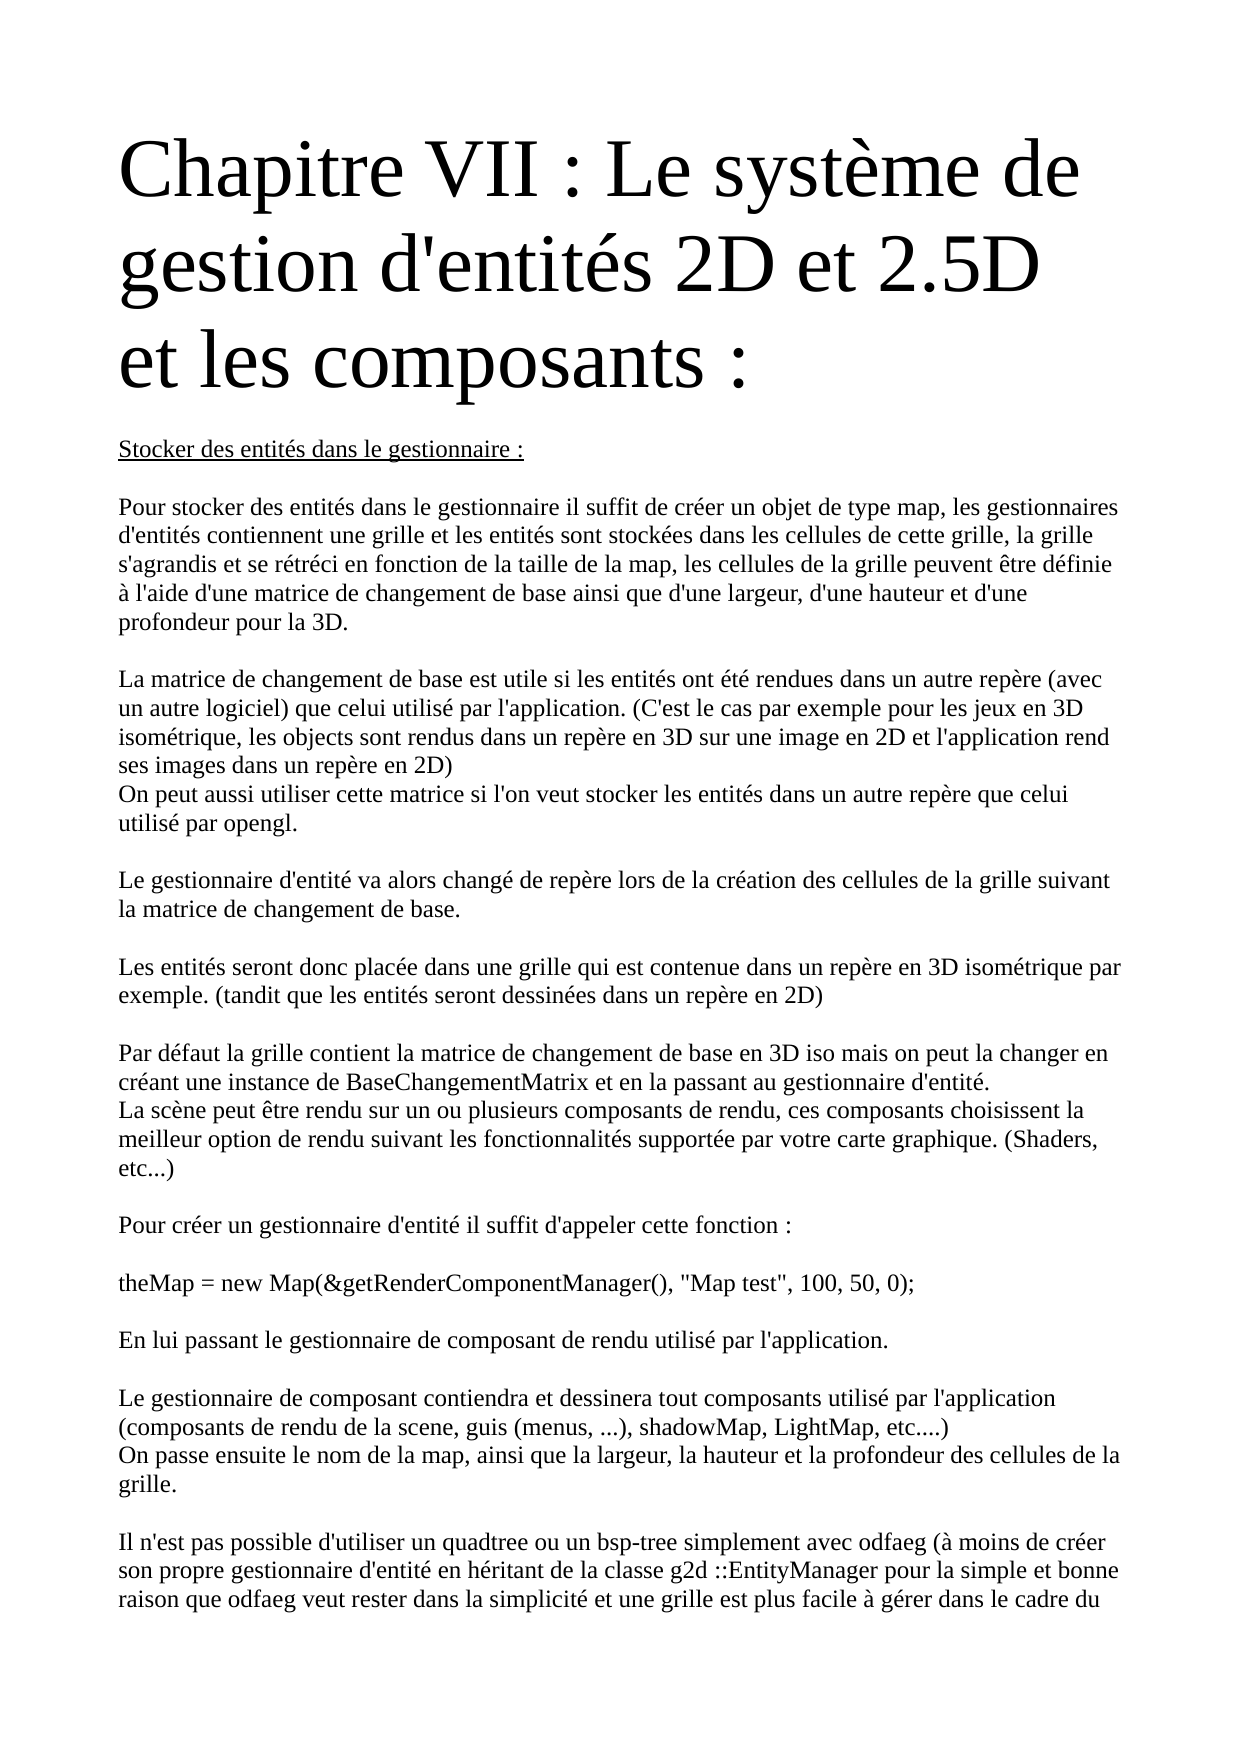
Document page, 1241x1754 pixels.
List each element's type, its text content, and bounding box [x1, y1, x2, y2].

text Le gestionnaire de composant contiendra et dessinera tout composants utilisé par l'application (composants de rendu de la scene, guis (menus, ...), shadowMap, LightMap, etc....) [118, 1383, 1122, 1441]
text Chapitre VII : Le système de gestion d'entités 2D et 2.5D et les composants : [118, 118, 1122, 406]
text On passe ensuite le nom de la map, ainsi que la largeur, la hauteur et la profondeur des cellules de la grille. [118, 1441, 1122, 1498]
text Il n'est pas possible d'utiliser un quadtree ou un bsp-tree simplement avec odfaeg (à moins de créer son propre gestionnaire d'entité en héritant de la classe g2d ::EntityManager pour la simple et bonne raison que odfaeg veut rester dans la simplicité et une grille est plus facile à gérer dans le cadre du [118, 1527, 1122, 1613]
text La scène peut être rendu sur un ou plusieurs composants de rendu, ces composants choisissent la meilleur option de rendu suivant les fonctionnalités supportée par votre carte graphique. (Shaders, etc...) [118, 1096, 1122, 1182]
text Les entités seront donc placée dans une grille qui est contenue dans un repère en 3D isométrique par exemple. (tandit que les entités seront dessinées dans un repère en 2D) [118, 952, 1122, 1009]
text Stocker des entités dans le gestionnaire : [118, 434, 1122, 463]
text Pour créer un gestionnaire d'entité il suffit d'appeler cette fonction : [118, 1211, 1122, 1239]
text On peut aussi utiliser cette matrice si l'on veut stocker les entités dans un autre repère que celui utilisé par opengl. [118, 779, 1122, 837]
text Par défaut la grille contient la matrice de changement de base en 3D iso mais on peut la changer en créant une instance de BaseChangementMatrix et en la passant au gestionnaire d'entité. [118, 1038, 1122, 1096]
text En lui passant le gestionnaire de composant de rendu utilisé par l'application. [118, 1326, 1122, 1354]
text Pour stocker des entités dans le gestionnaire il suffit de créer un objet de type map, les gestionnaires d'entités contiennent une grille et les entités sont stockées dans les cellules de cette grille, la grille s'agrandis et se rétréci en fonction de la taille de la map, les cellules de la grille peuvent être définie à l'aide d'une matrice de changement de base ainsi que d'une largeur, d'une hauteur et d'une profondeur pour la 3D. [118, 492, 1122, 636]
text theMap = new Map(&getRenderComponentManager(), "Map test", 100, 50, 0); [118, 1268, 1122, 1297]
text Le gestionnaire d'entité va alors changé de repère lors de la création des cellules de la grille suivant la matrice de changement de base. [118, 866, 1122, 923]
text La matrice de changement de base est utile si les entités ont été rendues dans un autre repère (avec un autre logiciel) que celui utilisé par l'application. (C'est le cas par exemple pour les jeux en 3D isométrique, les objects sont rendus dans un repère en 3D sur une image en 2D et l'application rend ses images dans un repère en 2D) [118, 664, 1122, 779]
